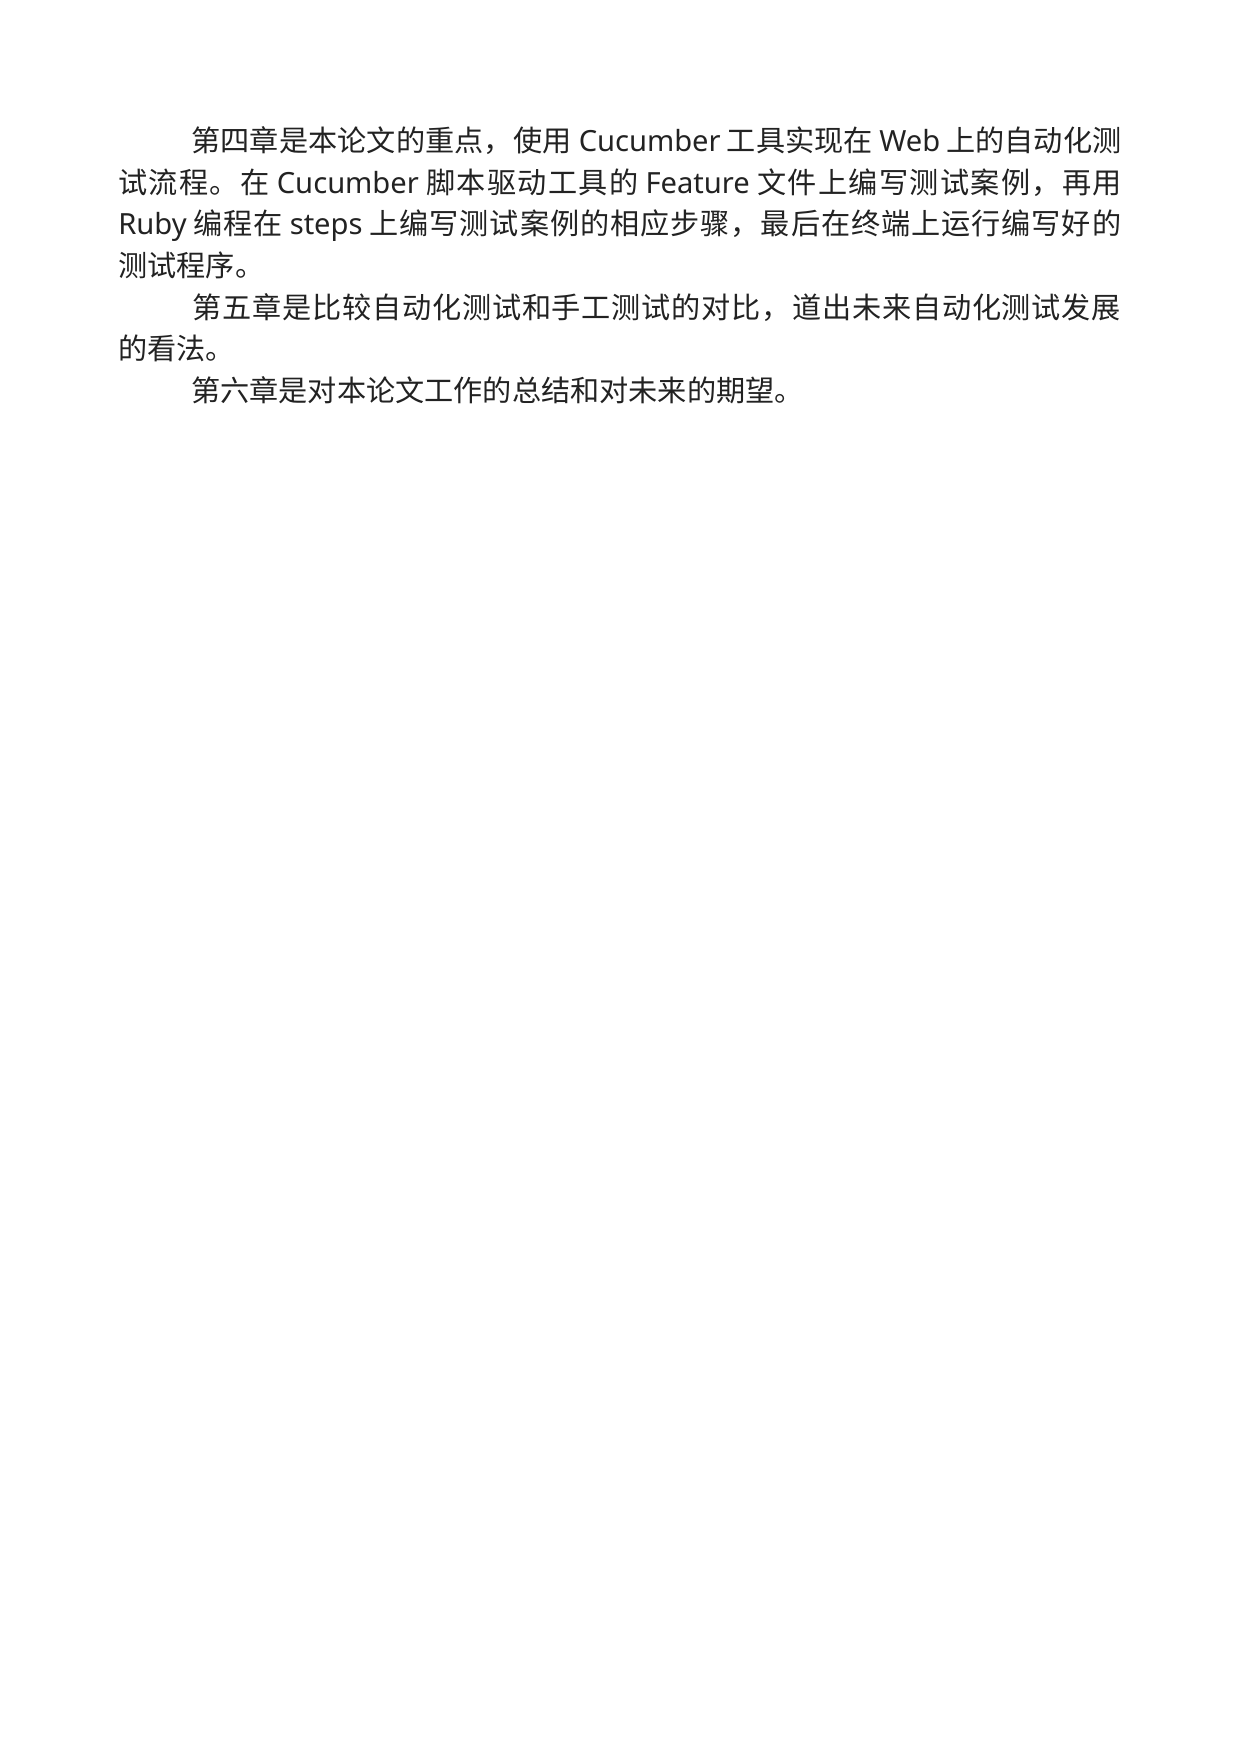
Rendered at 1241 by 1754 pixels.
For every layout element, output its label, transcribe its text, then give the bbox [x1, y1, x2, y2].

text 第五章是比较自动化测试和手工测试的对比，道出未来自动化测试发展的看法。 [118, 285, 1122, 368]
text 第六章是对本论文工作的总结和对未来的期望。 [118, 368, 1122, 410]
text 第四章是本论文的重点，使用Cucumber工具实现在Web上的自动化测试流程。在Cucumber脚本驱动工具的Feature文件上编写测试案例，再用Ruby编程在steps上编写测试案例的相应步骤，最后在终端上运行编写好的测试程序。 [118, 118, 1122, 285]
